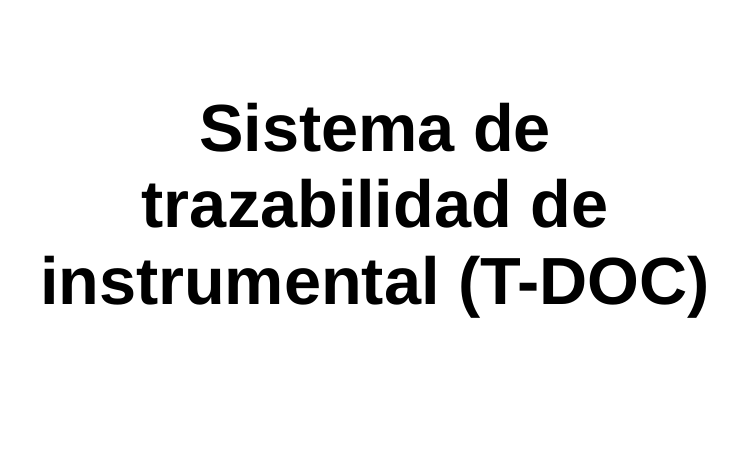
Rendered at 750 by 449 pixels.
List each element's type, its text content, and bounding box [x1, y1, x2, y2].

title Sistema de trazabilidad de instrumental (T-DOC) [29, 88, 721, 318]
